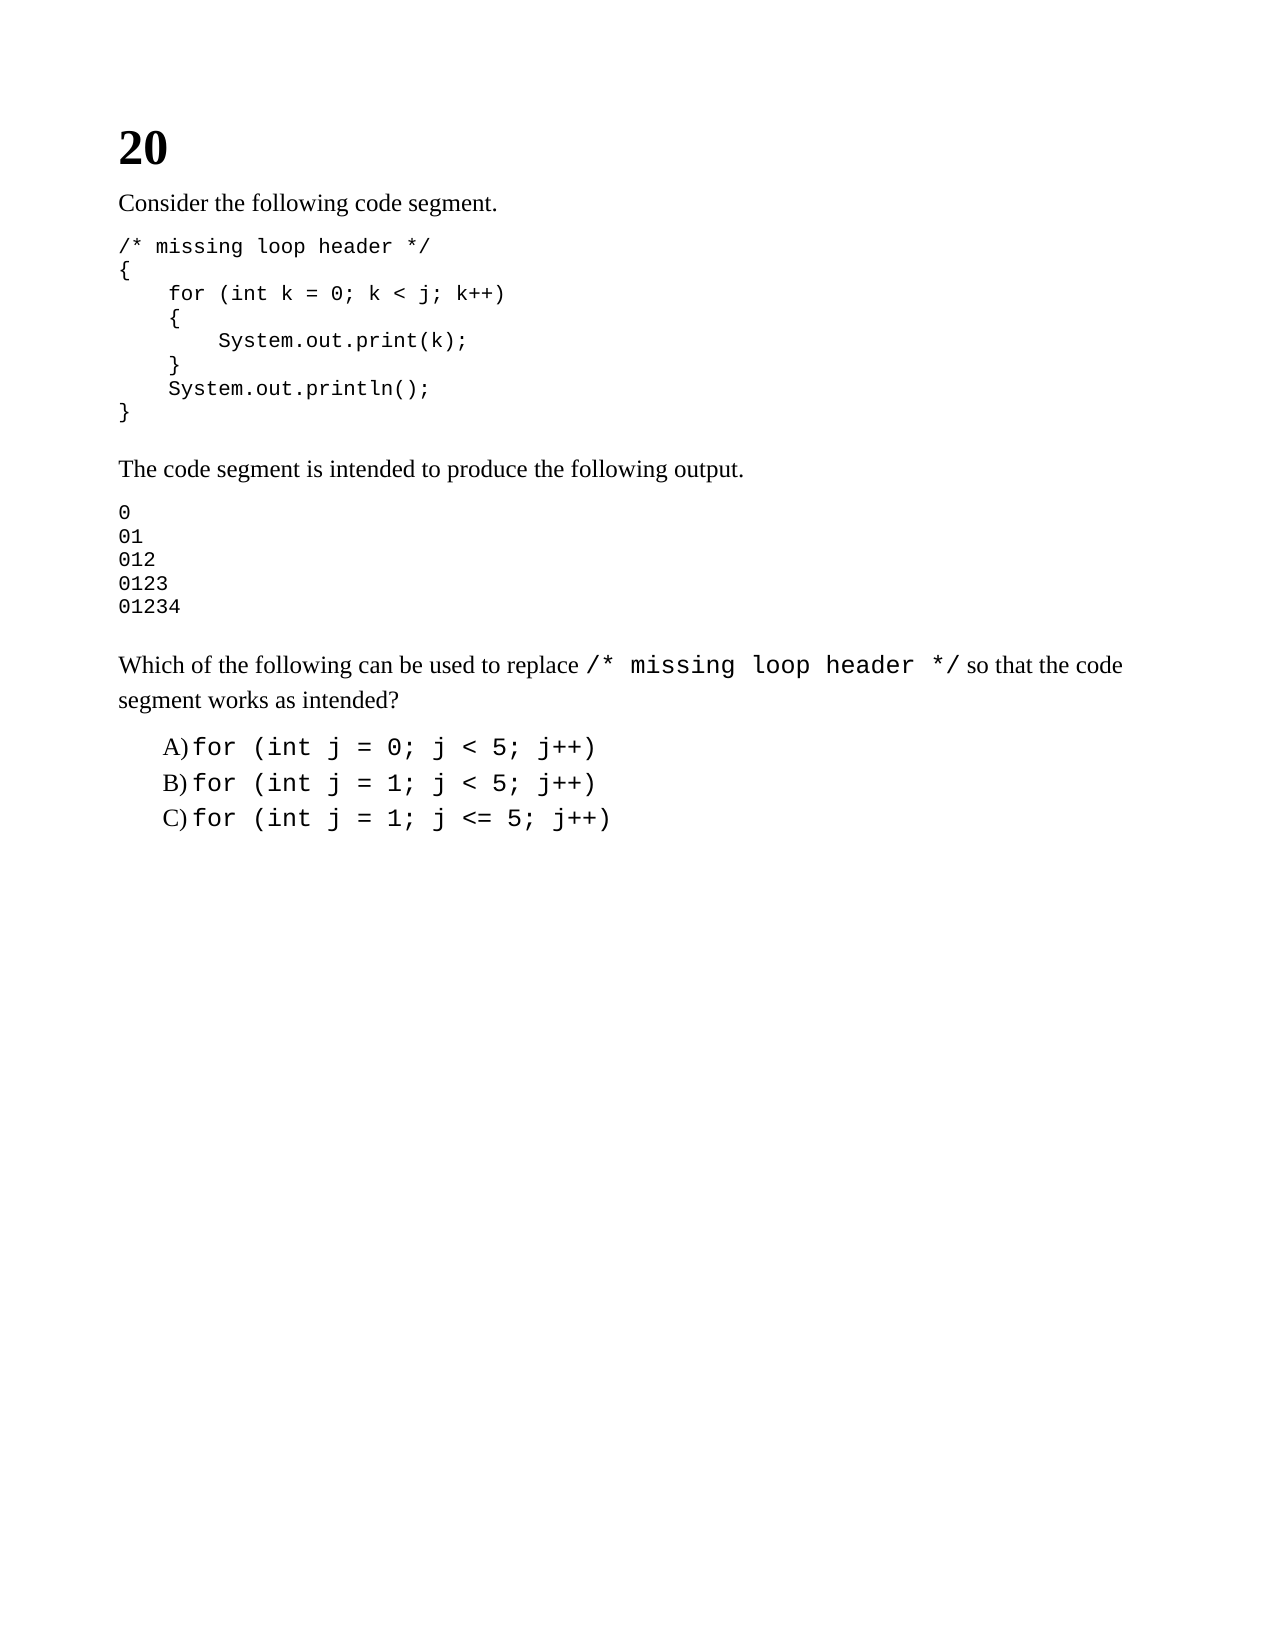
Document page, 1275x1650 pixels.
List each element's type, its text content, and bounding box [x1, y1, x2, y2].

text { [118, 307, 1157, 330]
text 012 [118, 549, 1157, 573]
list for (int j = 1; j < 5; j++) [162, 768, 1157, 799]
text System.out.print(k); [118, 330, 1157, 354]
text 0123 [118, 573, 1157, 597]
text for (int k = 0; k < j; k++) [118, 283, 1157, 307]
list for (int j = 1; j <= 5; j++) [162, 803, 1157, 834]
list for (int j = 0; j < 5; j++) [162, 732, 1157, 763]
text } [118, 354, 1157, 378]
text System.out.println(); [118, 378, 1157, 401]
text } [118, 401, 1157, 425]
text 01 [118, 526, 1157, 549]
text The code segment is intended to produce the following output. [118, 454, 1157, 483]
text 01234 [118, 597, 1157, 620]
text 0 [118, 502, 1157, 526]
text Which of the following can be used to replace /* missing loop header */ so that the code segment works as intended? [118, 650, 1157, 713]
subtitle 20 [118, 118, 1157, 176]
text { [118, 259, 1157, 283]
text Consider the following code segment. [118, 188, 1157, 217]
text /* missing loop header */ [118, 236, 1157, 259]
